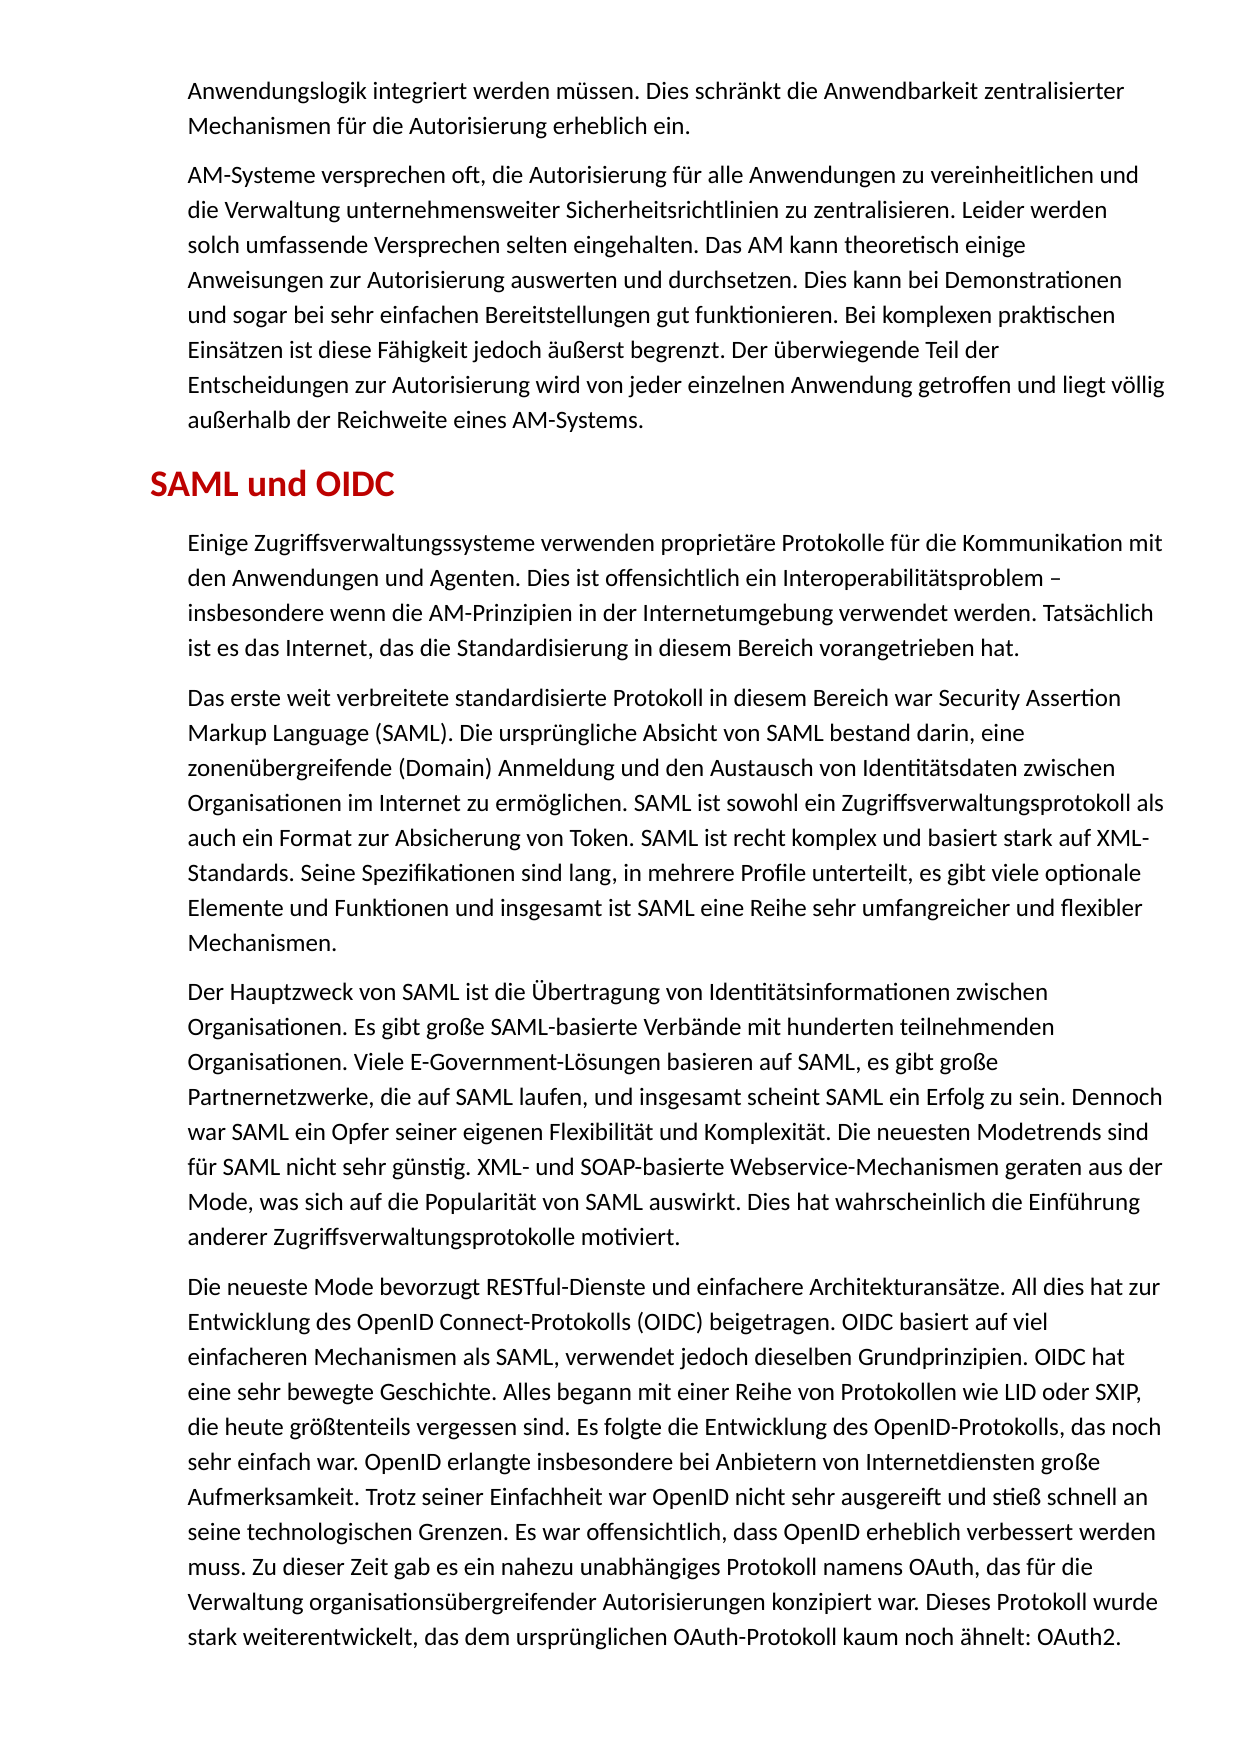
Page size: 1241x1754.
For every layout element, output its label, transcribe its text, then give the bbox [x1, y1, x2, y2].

text AM-Systeme versprechen oft, die Autorisierung für alle Anwendungen zu vereinheitlichen und die Verwaltung unternehmensweiter Sicherheitsrichtlinien zu zentralisieren. Leider werden solch umfassende Versprechen selten eingehalten. Das AM kann theoretisch einige Anweisungen zur Autorisierung auswerten und durchsetzen. Dies kann bei Demonstrationen und sogar bei sehr einfachen Bereitstellungen gut funktionieren. Bei komplexen praktischen Einsätzen ist diese Fähigkeit jedoch äußerst begrenzt. Der überwiegende Teil der Entscheidungen zur Autorisierung wird von jeder einzelnen Anwendung getroffen und liegt völlig außerhalb der Reichweite eines AM-Systems. [187, 159, 1165, 435]
text Einige Zugriffsverwaltungssysteme verwenden proprietäre Protokolle für die Kommunikation mit den Anwendungen und Agenten. Dies ist offensichtlich ein Interoperabilitätsproblem – insbesondere wenn die AM-Prinzipien in der Internetumgebung verwendet werden. Tatsächlich ist es das Internet, das die Standardisierung in diesem Bereich vorangetrieben hat. [187, 527, 1165, 663]
text Das erste weit verbreitete standardisierte Protokoll in diesem Bereich war Security Assertion Markup Language (SAML). Die ursprüngliche Absicht von SAML bestand darin, eine zonenübergreifende (Domain) Anmeldung und den Austausch von Identitätsdaten zwischen Organisationen im Internet zu ermöglichen. SAML ist sowohl ein Zugriffsverwaltungsprotokoll als auch ein Format zur Absicherung von Token. SAML ist recht komplex und basiert stark auf XML-Standards. Seine Spezifikationen sind lang, in mehrere Profile unterteilt, es gibt viele optionale Elemente und Funktionen und insgesamt ist SAML eine Reihe sehr umfangreicher und flexibler Mechanismen. [187, 682, 1165, 957]
subtitle SAML und OIDC [150, 460, 1165, 506]
text Die neueste Mode bevorzugt RESTful-Dienste und einfachere Architekturansätze. All dies hat zur Entwicklung des OpenID Connect-Protokolls (OIDC) beigetragen. OIDC basiert auf viel einfacheren Mechanismen als SAML, verwendet jedoch dieselben Grundprinzipien. OIDC hat eine sehr bewegte Geschichte. Alles begann mit einer Reihe von Protokollen wie LID oder SXIP, die heute größtenteils vergessen sind. Es folgte die Entwicklung des OpenID-Protokolls, das noch sehr einfach war. OpenID erlangte insbesondere bei Anbietern von Internetdiensten große Aufmerksamkeit. Trotz seiner Einfachheit war OpenID nicht sehr ausgereift und stieß schnell an seine technologischen Grenzen. Es war offensichtlich, dass OpenID erheblich verbessert werden muss. Zu dieser Zeit gab es ein nahezu unabhängiges Protokoll namens OAuth, das für die Verwaltung organisationsübergreifender Autorisierungen konzipiert war. Dieses Protokoll wurde stark weiterentwickelt, das dem ursprünglichen OAuth-Protokoll kaum noch ähnelt: OAuth2. [187, 1271, 1165, 1651]
text Der Hauptzweck von SAML ist die Übertragung von Identitätsinformationen zwischen Organisationen. Es gibt große SAML-basierte Verbände mit hunderten teilnehmenden Organisationen. Viele E-Government-Lösungen basieren auf SAML, es gibt große Partnernetzwerke, die auf SAML laufen, und insgesamt scheint SAML ein Erfolg zu sein. Dennoch war SAML ein Opfer seiner eigenen Flexibilität und Komplexität. Die neuesten Modetrends sind für SAML nicht sehr günstig. XML- und SOAP-basierte Webservice-Mechanismen geraten aus der Mode, was sich auf die Popularität von SAML auswirkt. Dies hat wahrscheinlich die Einführung anderer Zugriffsverwaltungsprotokolle motiviert. [187, 976, 1165, 1252]
text Anwendungslogik integriert werden müssen. Dies schränkt die Anwendbarkeit zentralisierter Mechanismen für die Autorisierung erheblich ein. [187, 75, 1165, 141]
